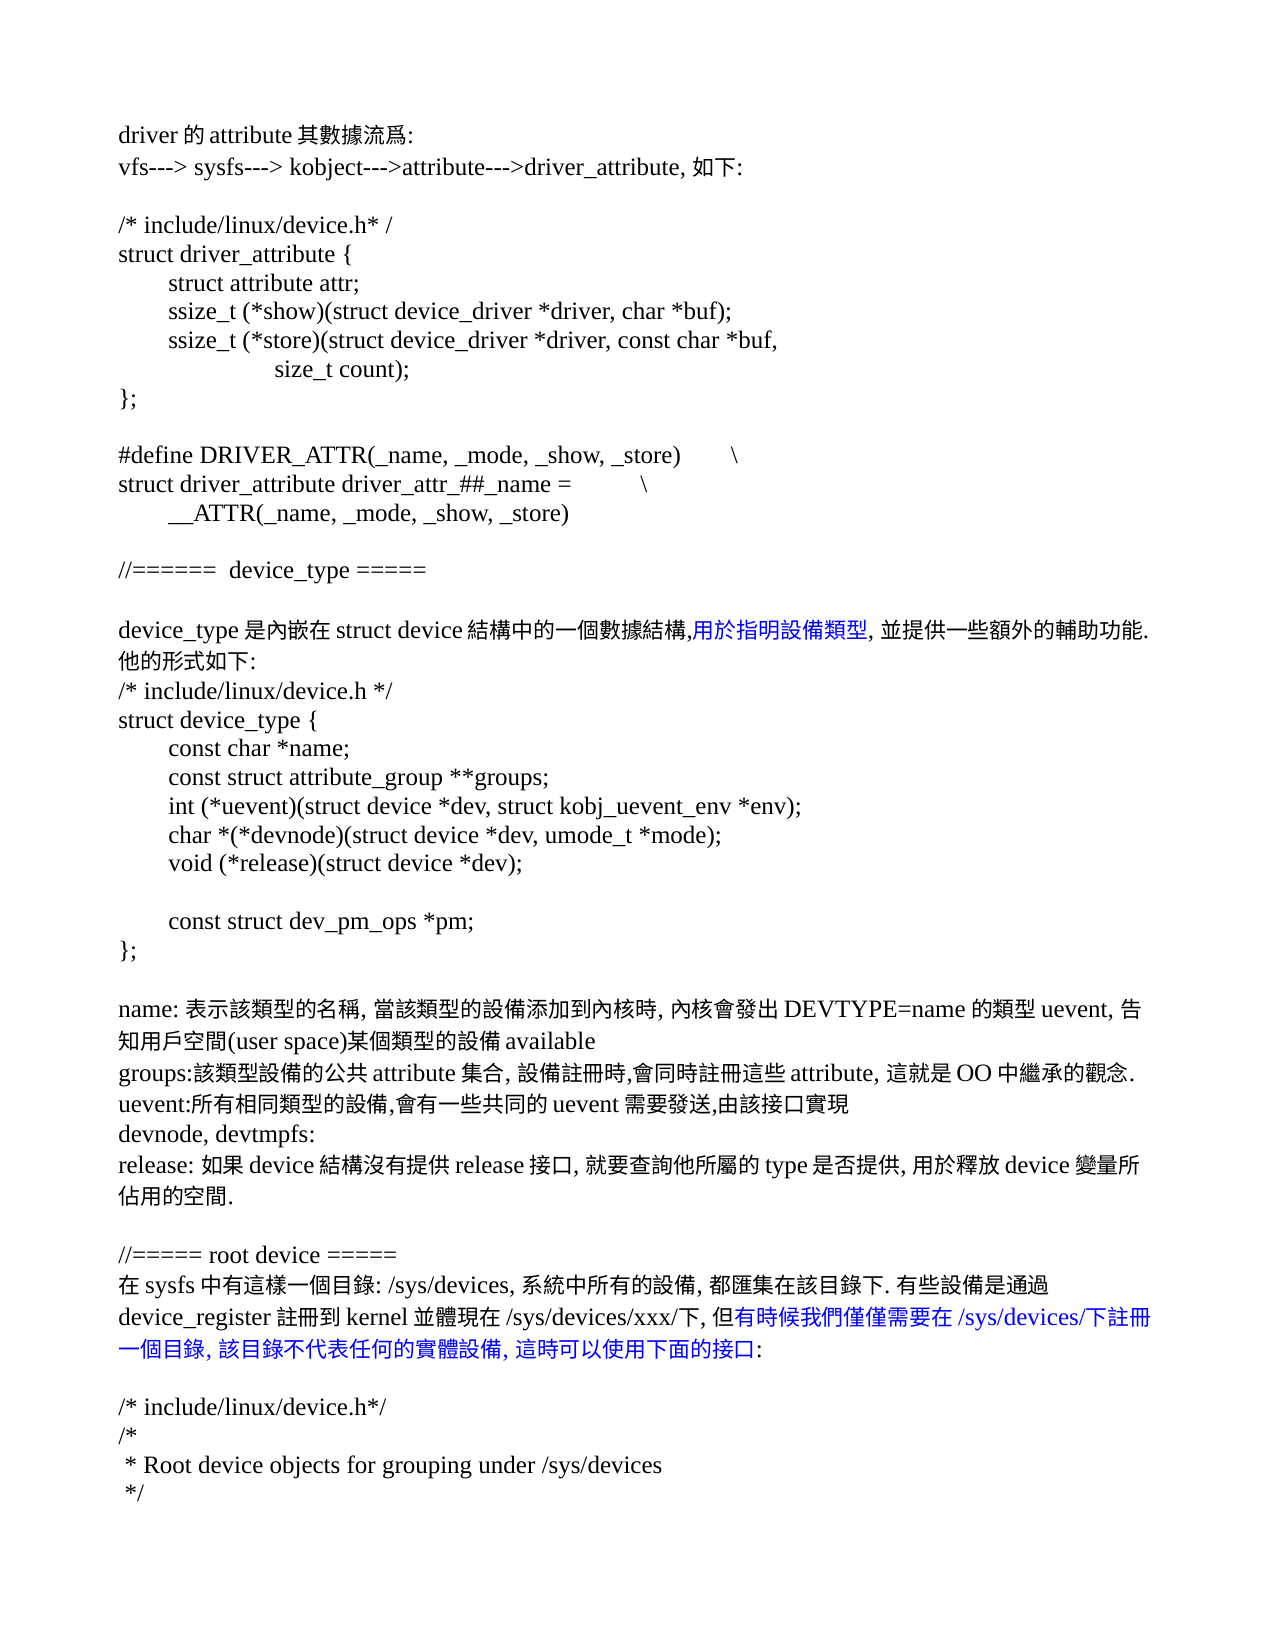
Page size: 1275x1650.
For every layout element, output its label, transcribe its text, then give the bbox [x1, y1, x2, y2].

text /* [118, 1421, 1157, 1450]
text * Root device objects for grouping under /sys/devices [118, 1450, 1157, 1478]
text struct device_type { [118, 705, 1157, 733]
text const struct attribute_group **groups; [118, 762, 1157, 791]
text //===== root device ===== [118, 1240, 1157, 1268]
text const struct dev_pm_ops *pm; [118, 906, 1157, 935]
text driver的attribute其數據流爲: [118, 118, 1157, 150]
text vfs---> sysfs---> kobject--->attribute--->driver_attribute, 如下: [118, 150, 1157, 181]
text size_t count); [118, 354, 1157, 383]
text release: 如果device結構沒有提供release接口, 就要查詢他所屬的type是否提供, 用於釋放device變量所佔用的空間. [118, 1148, 1157, 1211]
text struct attribute attr; [118, 268, 1157, 296]
text name: 表示該類型的名稱, 當該類型的設備添加到內核時, 內核會發出DEVTYPE=name的類型uevent, 告知用戶空間(user space)某個類型的設備available [118, 992, 1157, 1056]
text /* include/linux/device.h */ [118, 676, 1157, 705]
text #define DRIVER_ATTR(_name, _mode, _show, _store) \ [118, 440, 1157, 469]
text void (*release)(struct device *dev); [118, 848, 1157, 877]
text ssize_t (*show)(struct device_driver *driver, char *buf); [118, 296, 1157, 325]
text groups:該類型設備的公共attribute集合, 設備註冊時,會同時註冊這些attribute, 這就是OO中繼承的觀念. [118, 1056, 1157, 1087]
text struct driver_attribute { [118, 239, 1157, 268]
text device_type是內嵌在struct device結構中的一個數據結構,用於指明設備類型, 並提供一些額外的輔助功能. 他的形式如下: [118, 613, 1157, 676]
text __ATTR(_name, _mode, _show, _store) [118, 498, 1157, 526]
text const char *name; [118, 733, 1157, 762]
text ssize_t (*store)(struct device_driver *driver, const char *buf, [118, 325, 1157, 354]
text }; [118, 383, 1157, 411]
text //====== device_type ===== [118, 555, 1157, 584]
text uevent:所有相同類型的設備,會有一些共同的uevent需要發送,由該接口實現 [118, 1087, 1157, 1119]
text char *(*devnode)(struct device *dev, umode_t *mode); [118, 820, 1157, 848]
text /* include/linux/device.h*/ [118, 1392, 1157, 1421]
text struct driver_attribute driver_attr_##_name = \ [118, 469, 1157, 498]
text }; [118, 935, 1157, 963]
text */ [118, 1478, 1157, 1507]
text 在 sysfs中有這樣一個目錄: /sys/devices, 系統中所有的設備, 都匯集在該目錄下. 有些設備是通過 device_register註冊到kernel並體現在 /sys/devices/xxx/下, 但有時候我們僅僅需要在 /sys/devices/下註冊一個目錄, 該目錄不代表任何的實體設備, 這時可以使用下面的接口: [118, 1268, 1157, 1363]
text devnode, devtmpfs: [118, 1119, 1157, 1148]
text int (*uevent)(struct device *dev, struct kobj_uevent_env *env); [118, 791, 1157, 820]
text /* include/linux/device.h* / [118, 210, 1157, 239]
